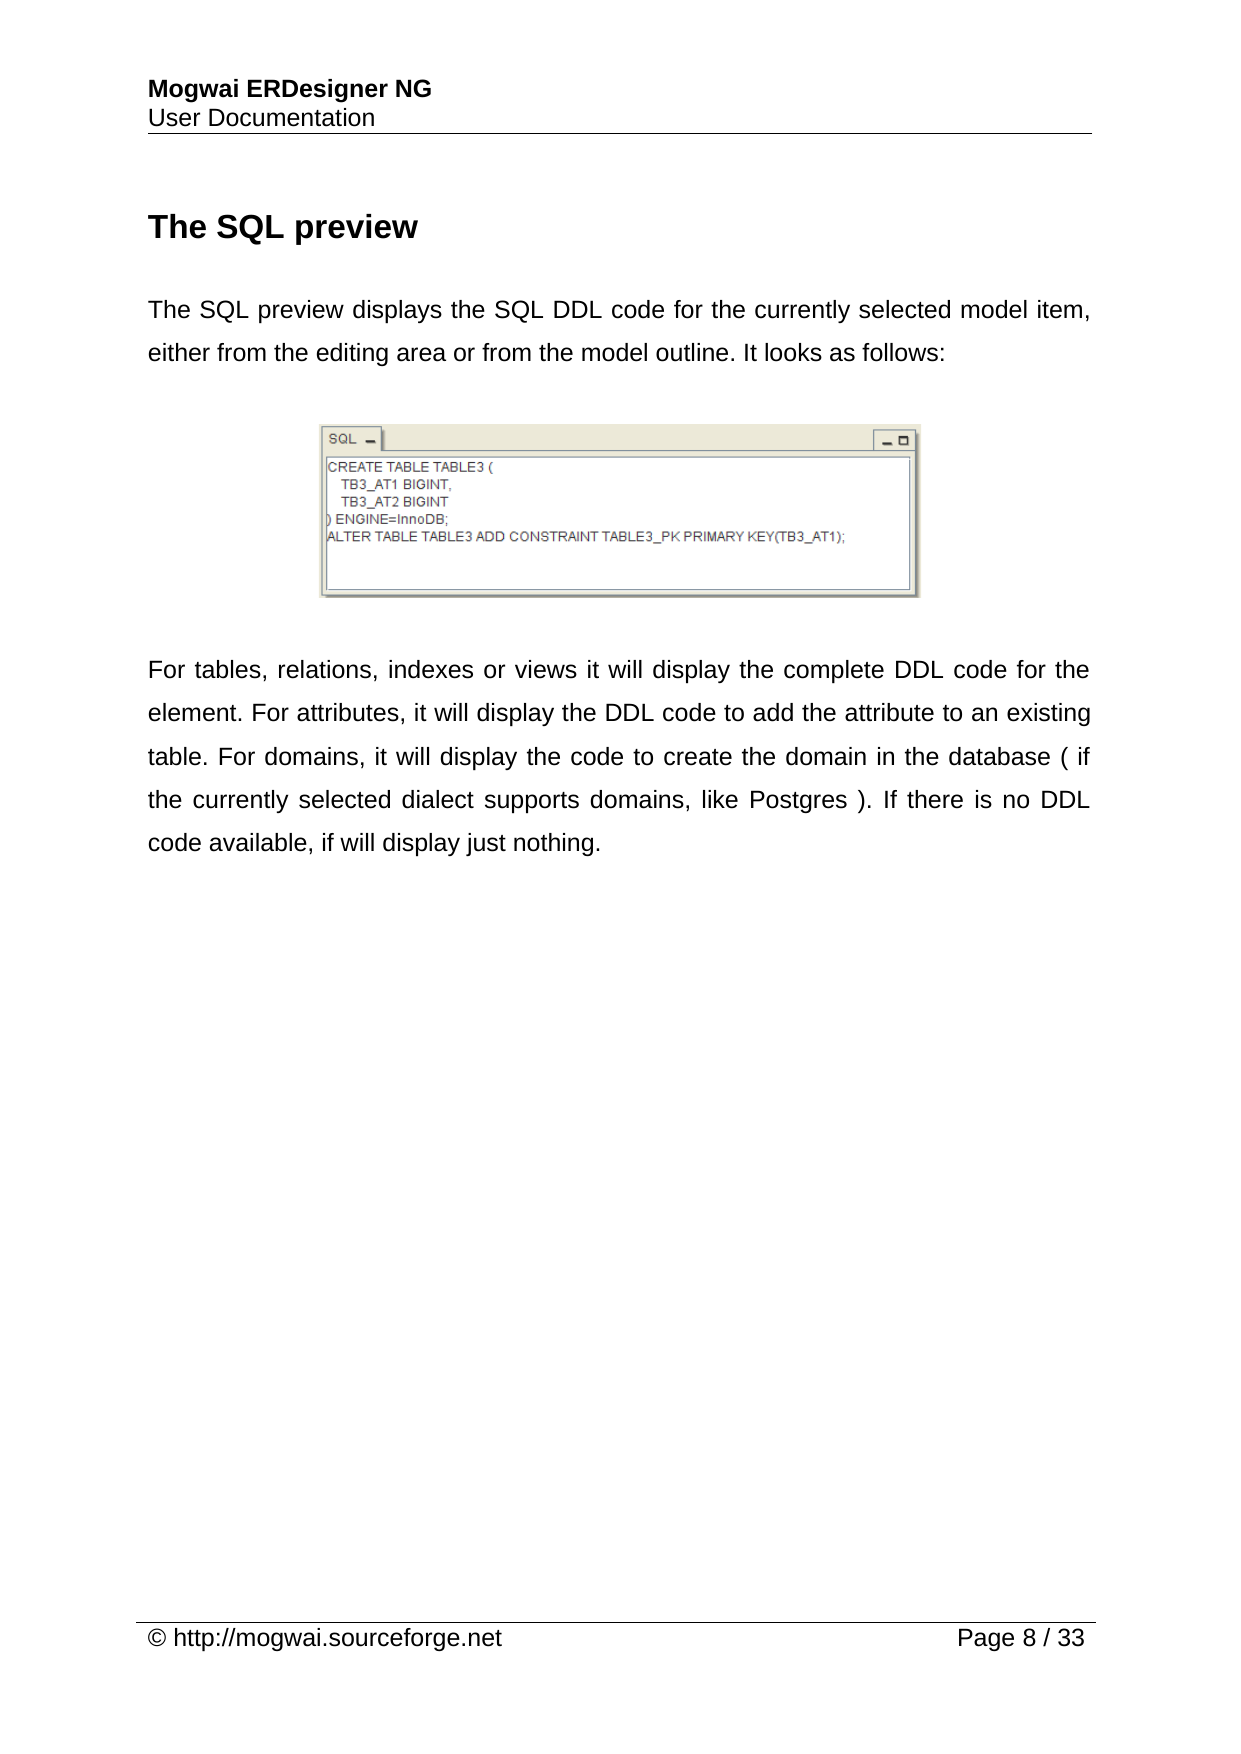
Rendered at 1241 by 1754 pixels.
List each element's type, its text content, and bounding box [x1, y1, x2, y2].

text The SQL preview displays the SQL DDL code for the currently selected model item, either from the editing area or from the model outline. It looks as follows: [148, 295, 1092, 367]
text For tables, relations, indexes or views it will display the complete DDL code for the element. For attributes, it will display the DDL code to add the attribute to an existing table. For domains, it will display the code to create the domain in the database ( if the currently selected dialect supports domains, like Postgres ). If there is no DDL code available, if will display just nothing. [148, 655, 1092, 857]
subtitle The SQL preview [148, 207, 1092, 246]
